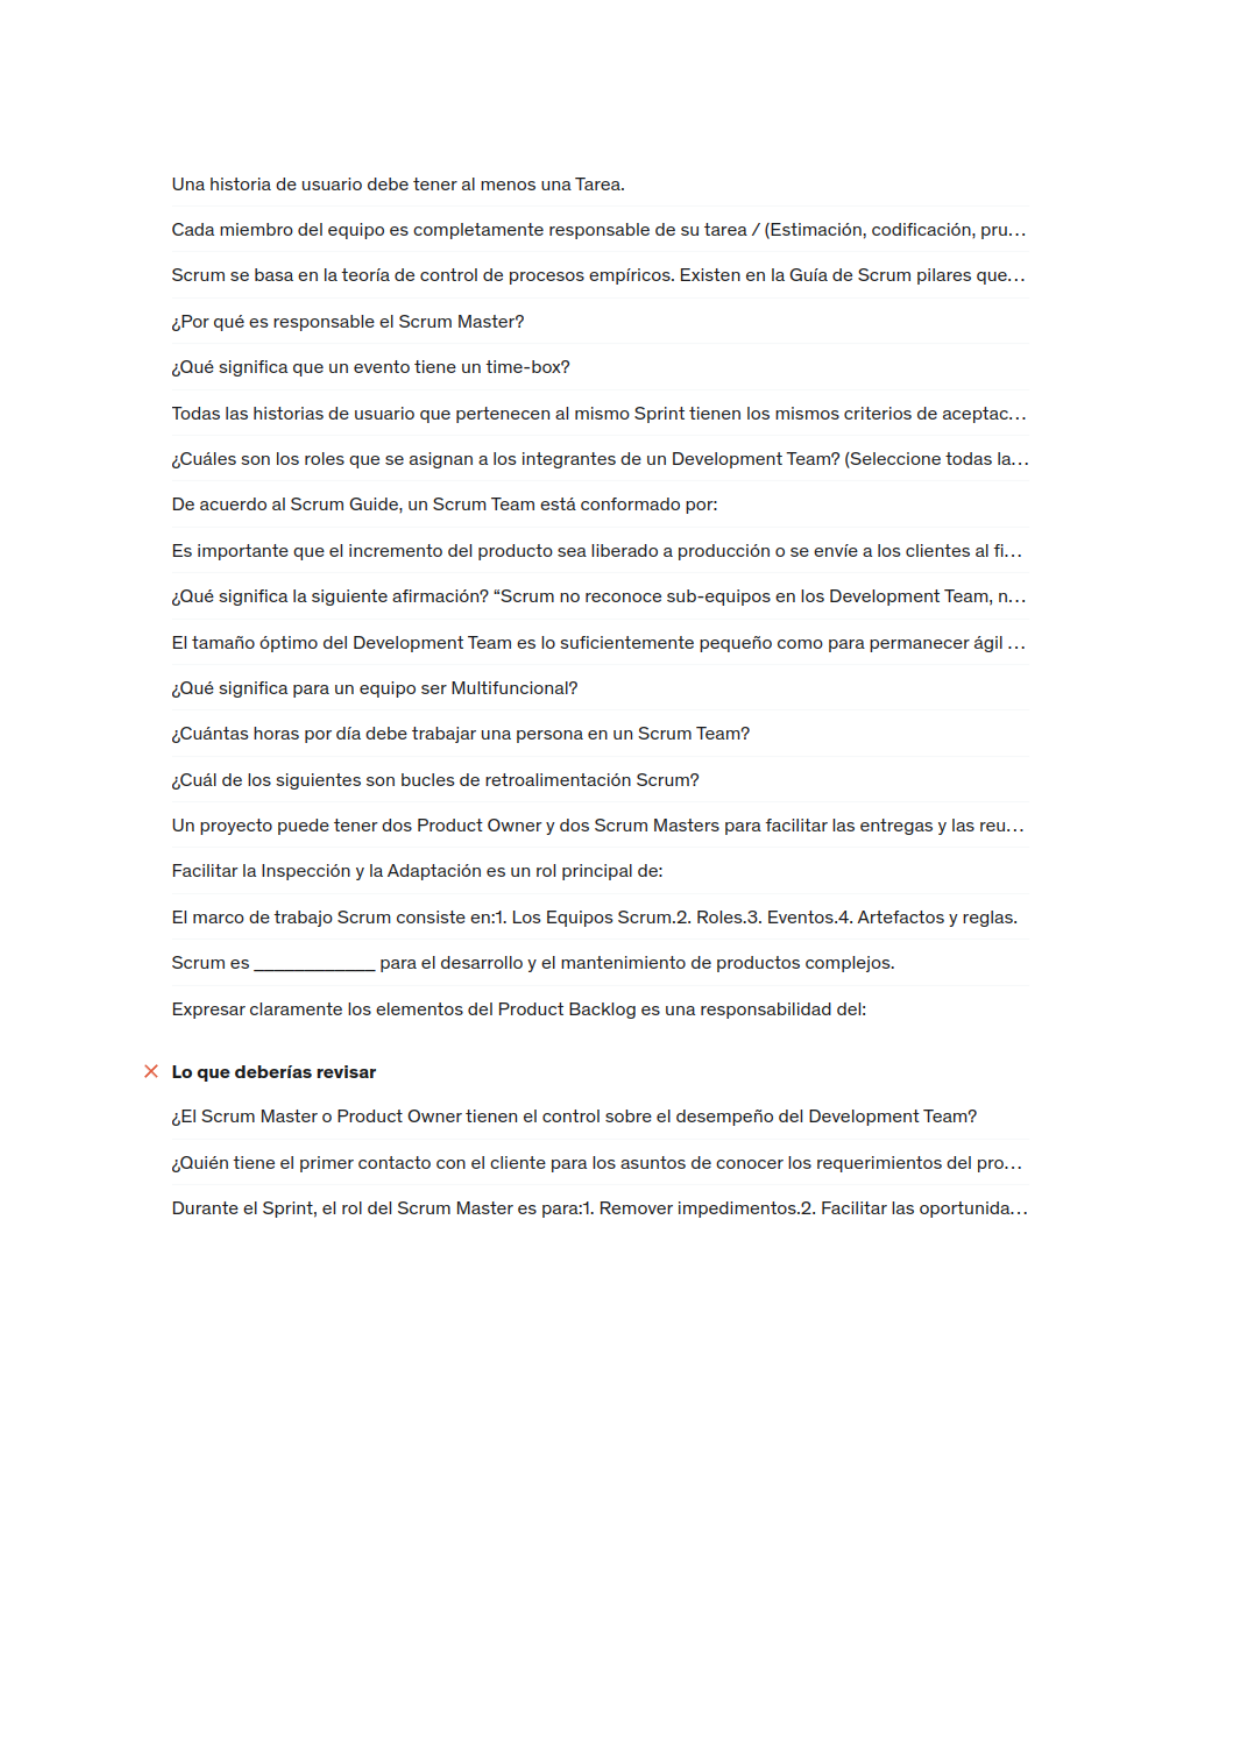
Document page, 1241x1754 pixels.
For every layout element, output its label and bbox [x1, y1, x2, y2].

picture [107, 166, 1112, 1276]
